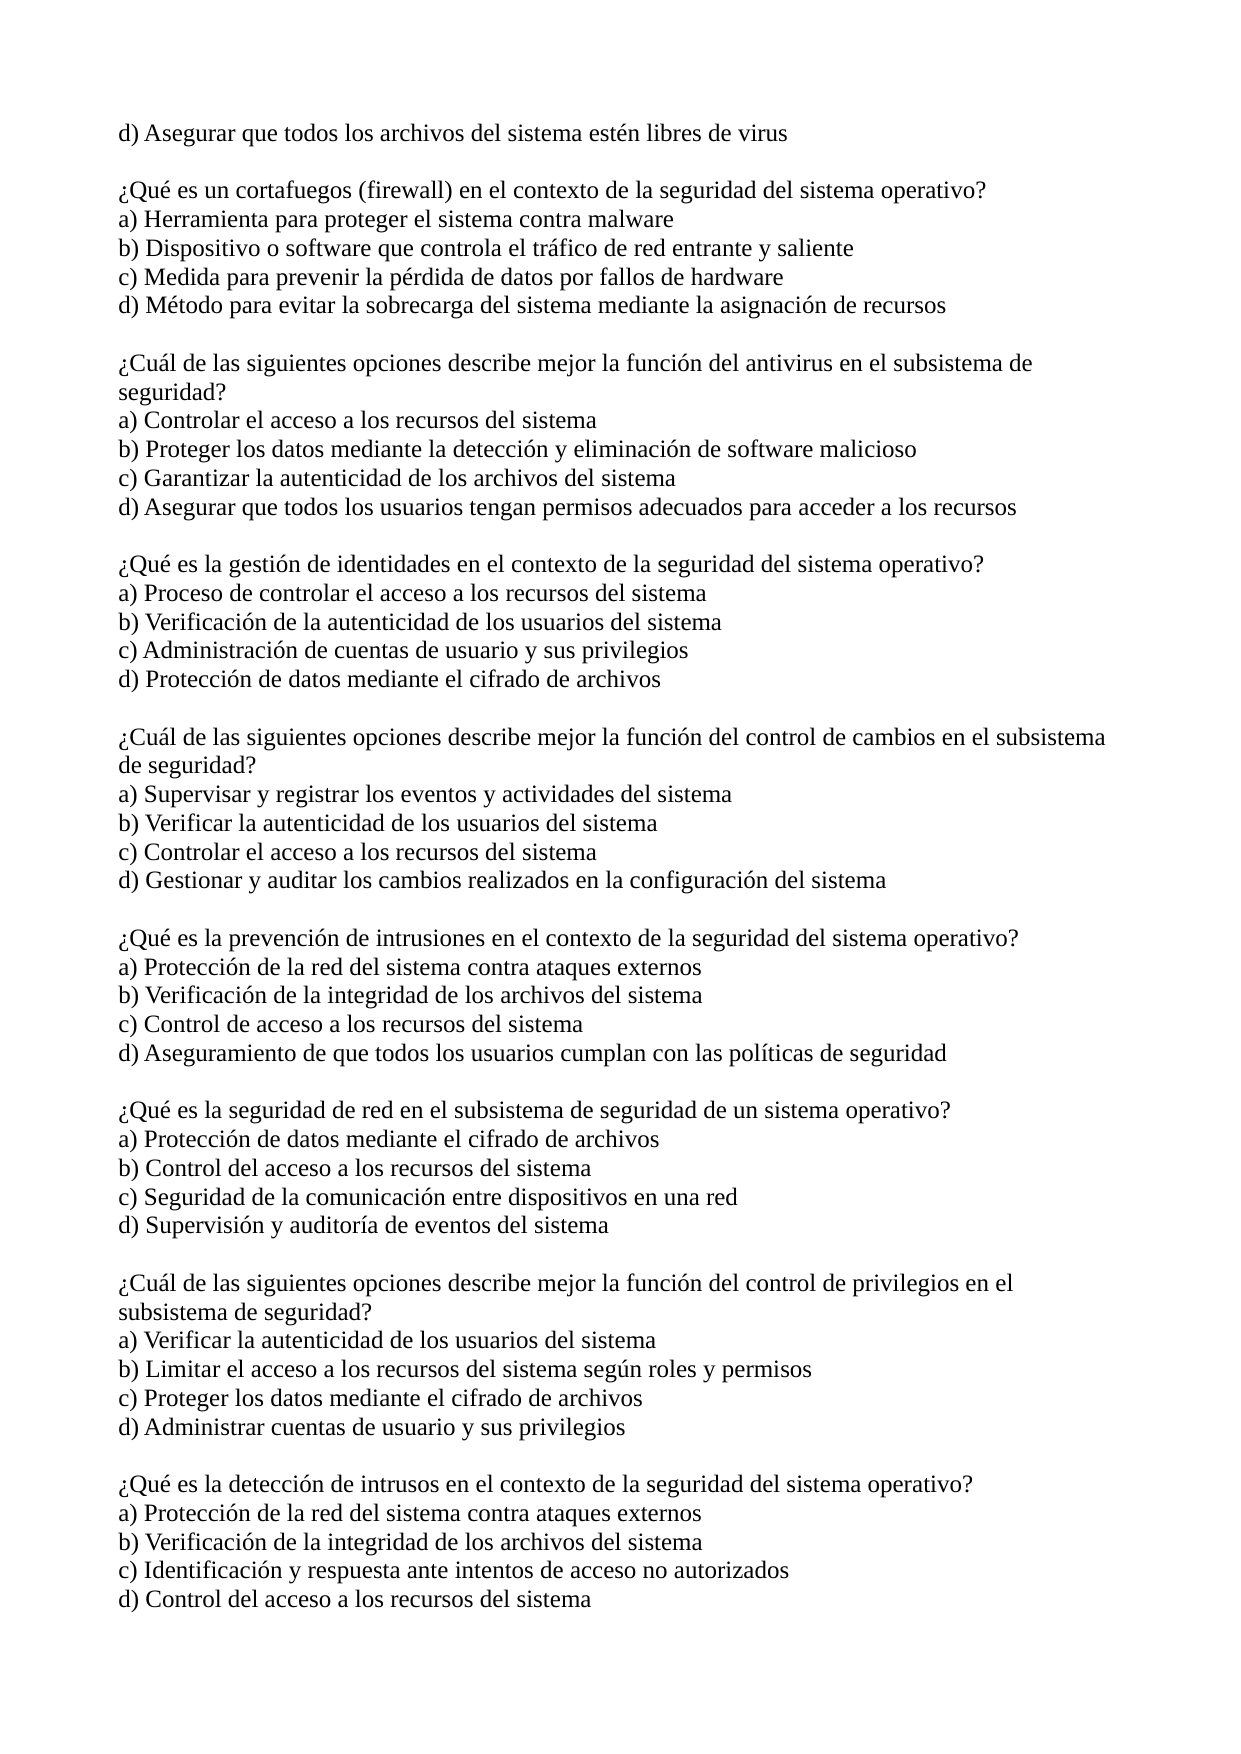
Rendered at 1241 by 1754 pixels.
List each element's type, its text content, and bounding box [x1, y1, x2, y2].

text d) Control del acceso a los recursos del sistema [118, 1584, 1122, 1613]
text b) Verificar la autenticidad de los usuarios del sistema [118, 808, 1122, 837]
text a) Controlar el acceso a los recursos del sistema [118, 406, 1122, 434]
text ¿Qué es un cortafuegos (firewall) en el contexto de la seguridad del sistema operativo? [118, 176, 1122, 204]
text ¿Qué es la prevención de intrusiones en el contexto de la seguridad del sistema operativo? [118, 923, 1122, 952]
text a) Protección de datos mediante el cifrado de archivos [118, 1124, 1122, 1153]
text c) Controlar el acceso a los recursos del sistema [118, 837, 1122, 866]
text b) Verificación de la integridad de los archivos del sistema [118, 1527, 1122, 1556]
text ¿Cuál de las siguientes opciones describe mejor la función del control de cambios en el subsistema de seguridad? [118, 722, 1122, 779]
text a) Protección de la red del sistema contra ataques externos [118, 1498, 1122, 1527]
text c) Proteger los datos mediante el cifrado de archivos [118, 1383, 1122, 1412]
text c) Medida para prevenir la pérdida de datos por fallos de hardware [118, 262, 1122, 291]
text d) Administrar cuentas de usuario y sus privilegios [118, 1412, 1122, 1441]
text d) Supervisión y auditoría de eventos del sistema [118, 1211, 1122, 1239]
text d) Protección de datos mediante el cifrado de archivos [118, 664, 1122, 693]
text ¿Cuál de las siguientes opciones describe mejor la función del control de privilegios en el subsistema de seguridad? [118, 1268, 1122, 1326]
text a) Verificar la autenticidad de los usuarios del sistema [118, 1326, 1122, 1354]
text a) Herramienta para proteger el sistema contra malware [118, 204, 1122, 233]
text a) Protección de la red del sistema contra ataques externos [118, 952, 1122, 981]
text ¿Qué es la seguridad de red en el subsistema de seguridad de un sistema operativo? [118, 1096, 1122, 1124]
text d) Gestionar y auditar los cambios realizados en la configuración del sistema [118, 866, 1122, 894]
text b) Control del acceso a los recursos del sistema [118, 1153, 1122, 1182]
text c) Administración de cuentas de usuario y sus privilegios [118, 636, 1122, 664]
text d) Asegurar que todos los archivos del sistema estén libres de virus [118, 118, 1122, 147]
text c) Seguridad de la comunicación entre dispositivos en una red [118, 1182, 1122, 1211]
text b) Limitar el acceso a los recursos del sistema según roles y permisos [118, 1354, 1122, 1383]
text b) Verificación de la integridad de los archivos del sistema [118, 981, 1122, 1009]
text b) Proteger los datos mediante la detección y eliminación de software malicioso [118, 434, 1122, 463]
text b) Dispositivo o software que controla el tráfico de red entrante y saliente [118, 233, 1122, 262]
text a) Supervisar y registrar los eventos y actividades del sistema [118, 779, 1122, 808]
text ¿Cuál de las siguientes opciones describe mejor la función del antivirus en el subsistema de seguridad? [118, 348, 1122, 406]
text c) Garantizar la autenticidad de los archivos del sistema [118, 463, 1122, 492]
text d) Aseguramiento de que todos los usuarios cumplan con las políticas de seguridad [118, 1038, 1122, 1067]
text c) Identificación y respuesta ante intentos de acceso no autorizados [118, 1556, 1122, 1584]
text b) Verificación de la autenticidad de los usuarios del sistema [118, 607, 1122, 636]
text a) Proceso de controlar el acceso a los recursos del sistema [118, 578, 1122, 607]
text ¿Qué es la gestión de identidades en el contexto de la seguridad del sistema operativo? [118, 549, 1122, 578]
text c) Control de acceso a los recursos del sistema [118, 1009, 1122, 1038]
text ¿Qué es la detección de intrusos en el contexto de la seguridad del sistema operativo? [118, 1469, 1122, 1498]
text d) Método para evitar la sobrecarga del sistema mediante la asignación de recursos [118, 291, 1122, 319]
text d) Asegurar que todos los usuarios tengan permisos adecuados para acceder a los recursos [118, 492, 1122, 521]
